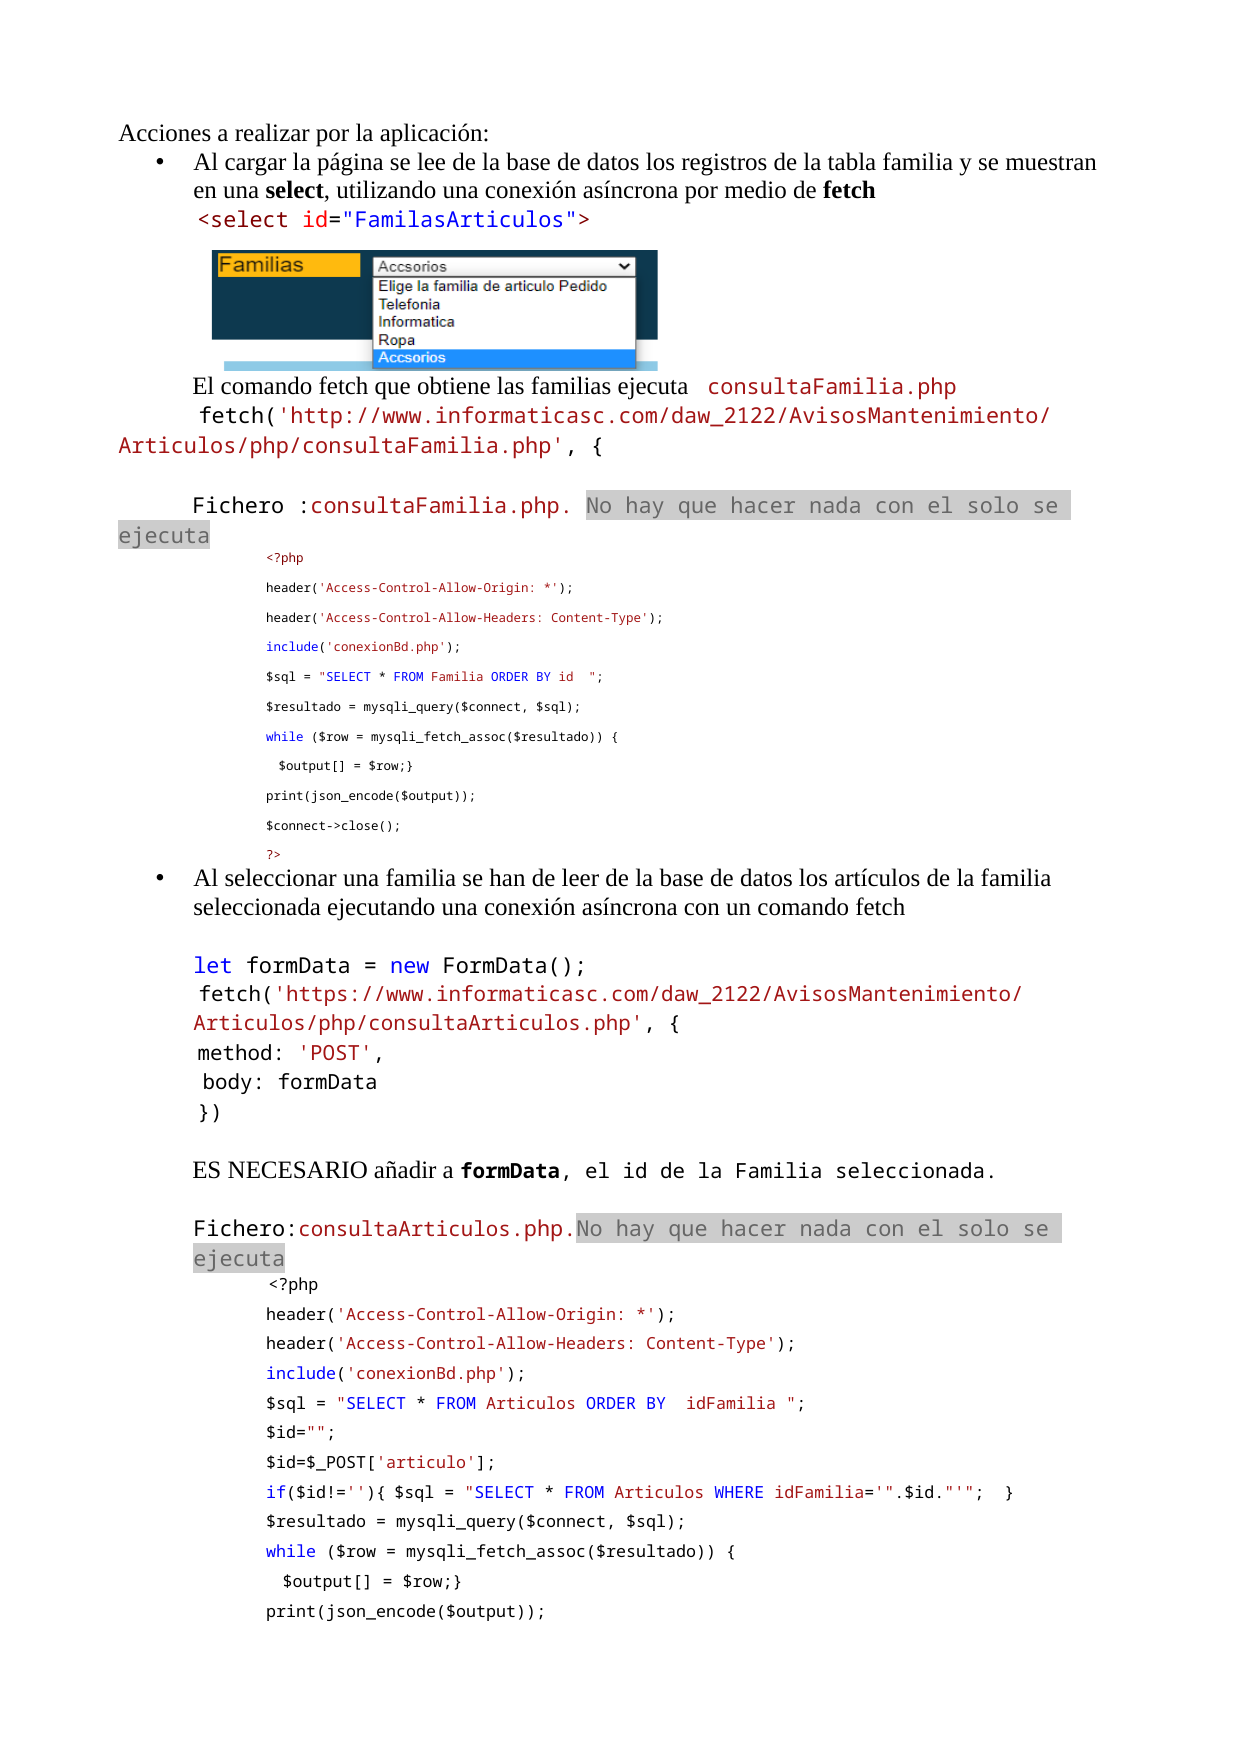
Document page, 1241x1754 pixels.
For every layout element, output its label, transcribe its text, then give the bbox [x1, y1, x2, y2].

text }) [118, 1096, 1122, 1125]
text ES NECESARIO añadir a formData, el id de la Familia seleccionada. [118, 1155, 1122, 1184]
text Fichero :consultaFamilia.php. No hay que hacer nada con el solo se ejecuta [118, 490, 1122, 549]
text Acciones a realizar por la aplicación: [118, 118, 1122, 147]
text while ($row = mysqli_fetch_assoc($resultado)) { [266, 715, 1122, 745]
text $id=$_POST['articulo']; [266, 1444, 1122, 1473]
text if($id!=''){ $sql = "SELECT * FROM Articulos WHERE idFamilia='".$id."'"; } [266, 1473, 1122, 1503]
text $sql = "SELECT * FROM Familia ORDER BY id "; [266, 656, 1122, 685]
text $id=""; [266, 1414, 1122, 1444]
text $sql = "SELECT * FROM Articulos ORDER BY idFamilia "; [266, 1384, 1122, 1414]
text print(json_encode($output)); [266, 1592, 1122, 1622]
text method: 'POST', [118, 1036, 1122, 1066]
text header('Access-Control-Allow-Origin: *'); [266, 1295, 1122, 1325]
list Al seleccionar una familia se han de leer de la base de datos los artículos de la familia seleccionada ejecutando una conexión asíncrona con un comando fetch [156, 863, 1122, 921]
text fetch('http://www.informaticasc.com/daw_2122/AvisosMantenimiento/Articulos/php/consultaFamilia.php', { [118, 401, 1122, 460]
text El comando fetch que obtiene las familias ejecuta consultaFamilia.php [118, 234, 1122, 401]
text $resultado = mysqli_query($connect, $sql); [266, 685, 1122, 715]
text <select id="FamilasArticulos"> [118, 204, 1122, 234]
list Fichero:consultaArticulos.php.No hay que hacer nada con el solo se ejecuta [156, 1213, 1122, 1273]
text header('Access-Control-Allow-Origin: *'); [266, 567, 1122, 596]
text $output[] = $row;} [266, 1562, 1122, 1592]
text $resultado = mysqli_query($connect, $sql); [266, 1503, 1122, 1533]
text $connect->close(); [266, 804, 1122, 834]
text <?php [266, 549, 1122, 567]
list fetch('https://www.informaticasc.com/daw_2122/AvisosMantenimiento/Articulos/php/consultaArticulos.php', { [156, 979, 1122, 1036]
text ?> [266, 834, 1122, 863]
text body: formData [118, 1066, 1122, 1096]
list <?php [231, 1273, 1122, 1295]
text $output[] = $row;} [266, 745, 1122, 774]
list let formData = new FormData(); [156, 950, 1122, 979]
text while ($row = mysqli_fetch_assoc($resultado)) { [266, 1533, 1122, 1562]
picture [211, 250, 658, 371]
text header('Access-Control-Allow-Headers: Content-Type'); [266, 596, 1122, 626]
text header('Access-Control-Allow-Headers: Content-Type'); [266, 1325, 1122, 1355]
text include('conexionBd.php'); [266, 1355, 1122, 1384]
list Al cargar la página se lee de la base de datos los registros de la tabla familia y se muestran en una select, utilizando una conexión asíncrona por medio de fetch [156, 147, 1122, 204]
text print(json_encode($output)); [266, 774, 1122, 804]
text include('conexionBd.php'); [266, 626, 1122, 656]
